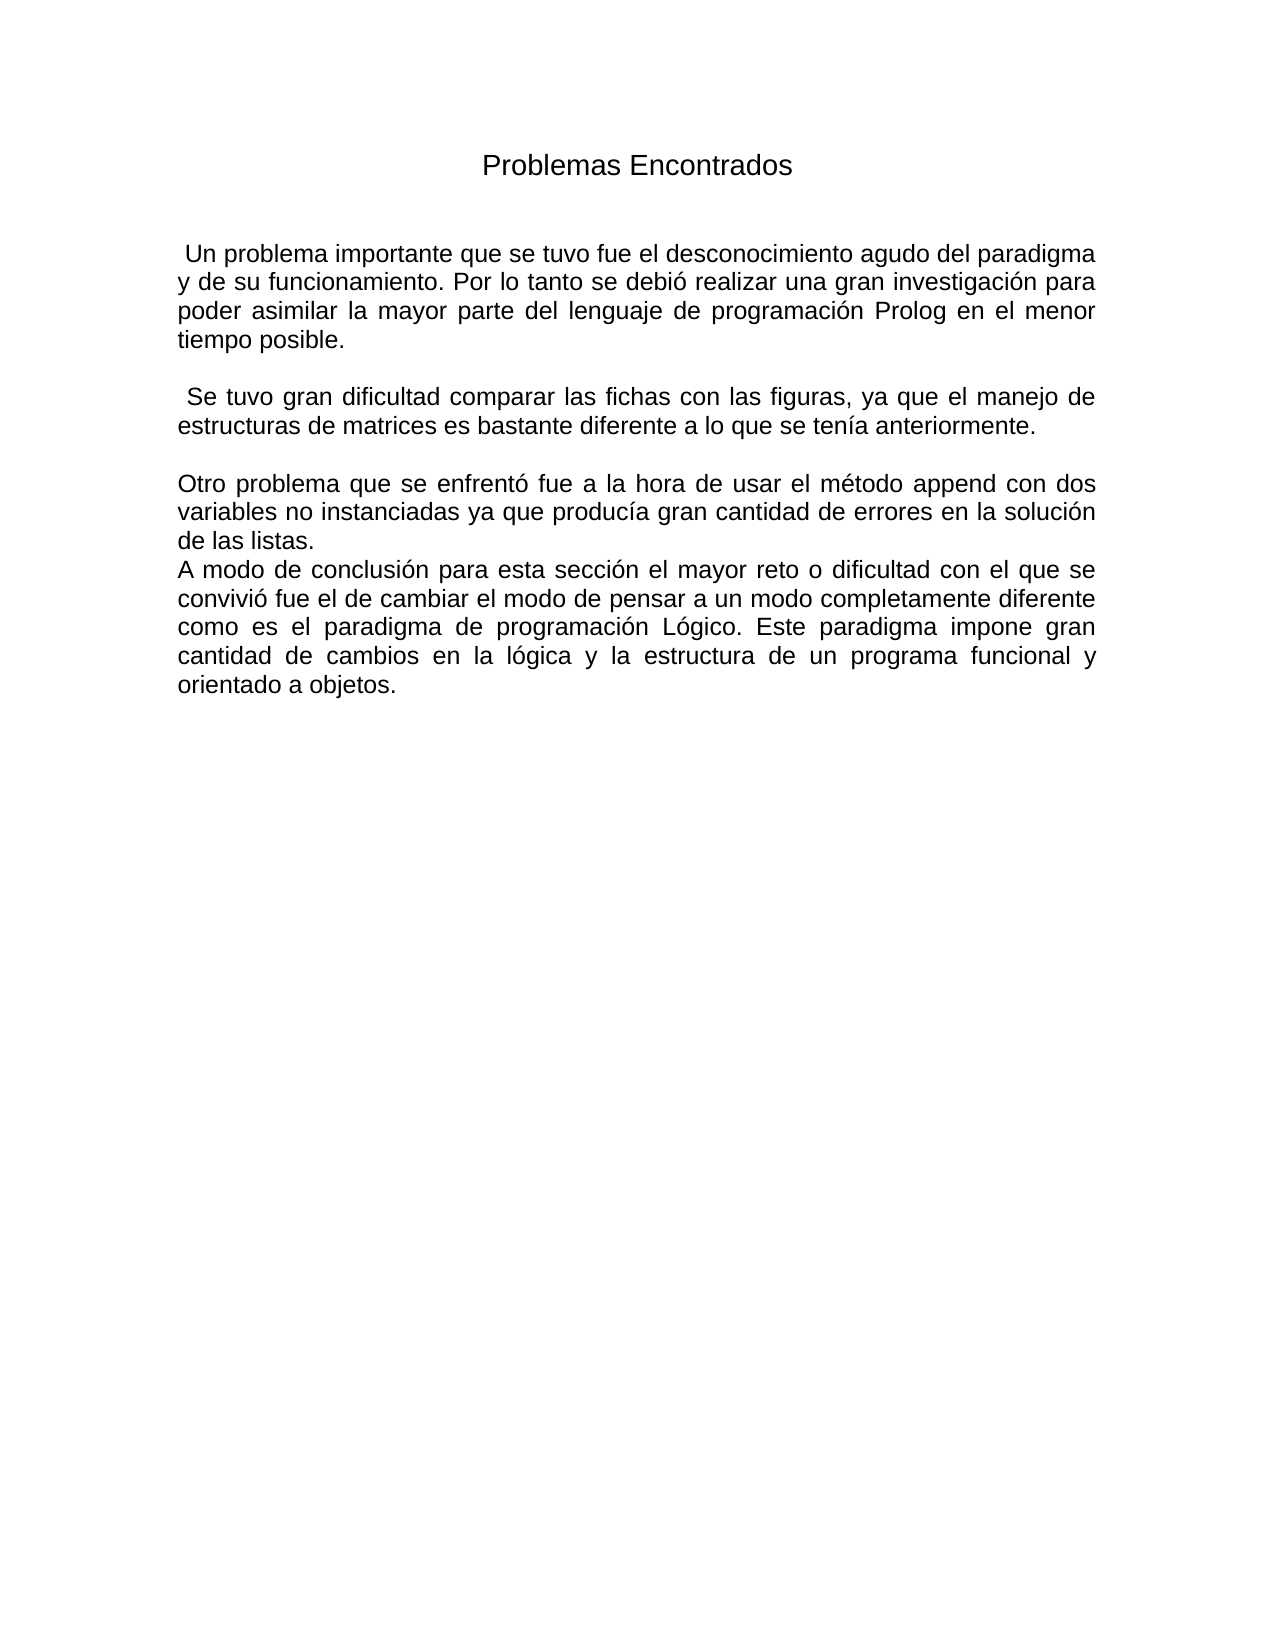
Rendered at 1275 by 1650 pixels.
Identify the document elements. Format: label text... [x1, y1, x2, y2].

text Un problema importante que se tuvo fue el desconocimiento agudo del paradigma y de su funcionamiento. Por lo tanto se debió realizar una gran investigación para poder asimilar la mayor parte del lenguaje de programación Prolog en el menor tiempo posible. [177, 239, 1098, 354]
text Se tuvo gran dificultad comparar las fichas con las figuras, ya que el manejo de estructuras de matrices es bastante diferente a lo que se tenía anteriormente. [177, 382, 1098, 440]
text Otro problema que se enfrentó fue a la hora de usar el método append con dos variables no instanciadas ya que producía gran cantidad de errores en la solución de las listas. [177, 469, 1098, 555]
text Problemas Encontrados [177, 148, 1098, 181]
text A modo de conclusión para esta sección el mayor reto o dificultad con el que se convivió fue el de cambiar el modo de pensar a un modo completamente diferente como es el paradigma de programación Lógico. Este paradigma impone gran cantidad de cambios en la lógica y la estructura de un programa funcional y orientado a objetos. [177, 555, 1098, 699]
